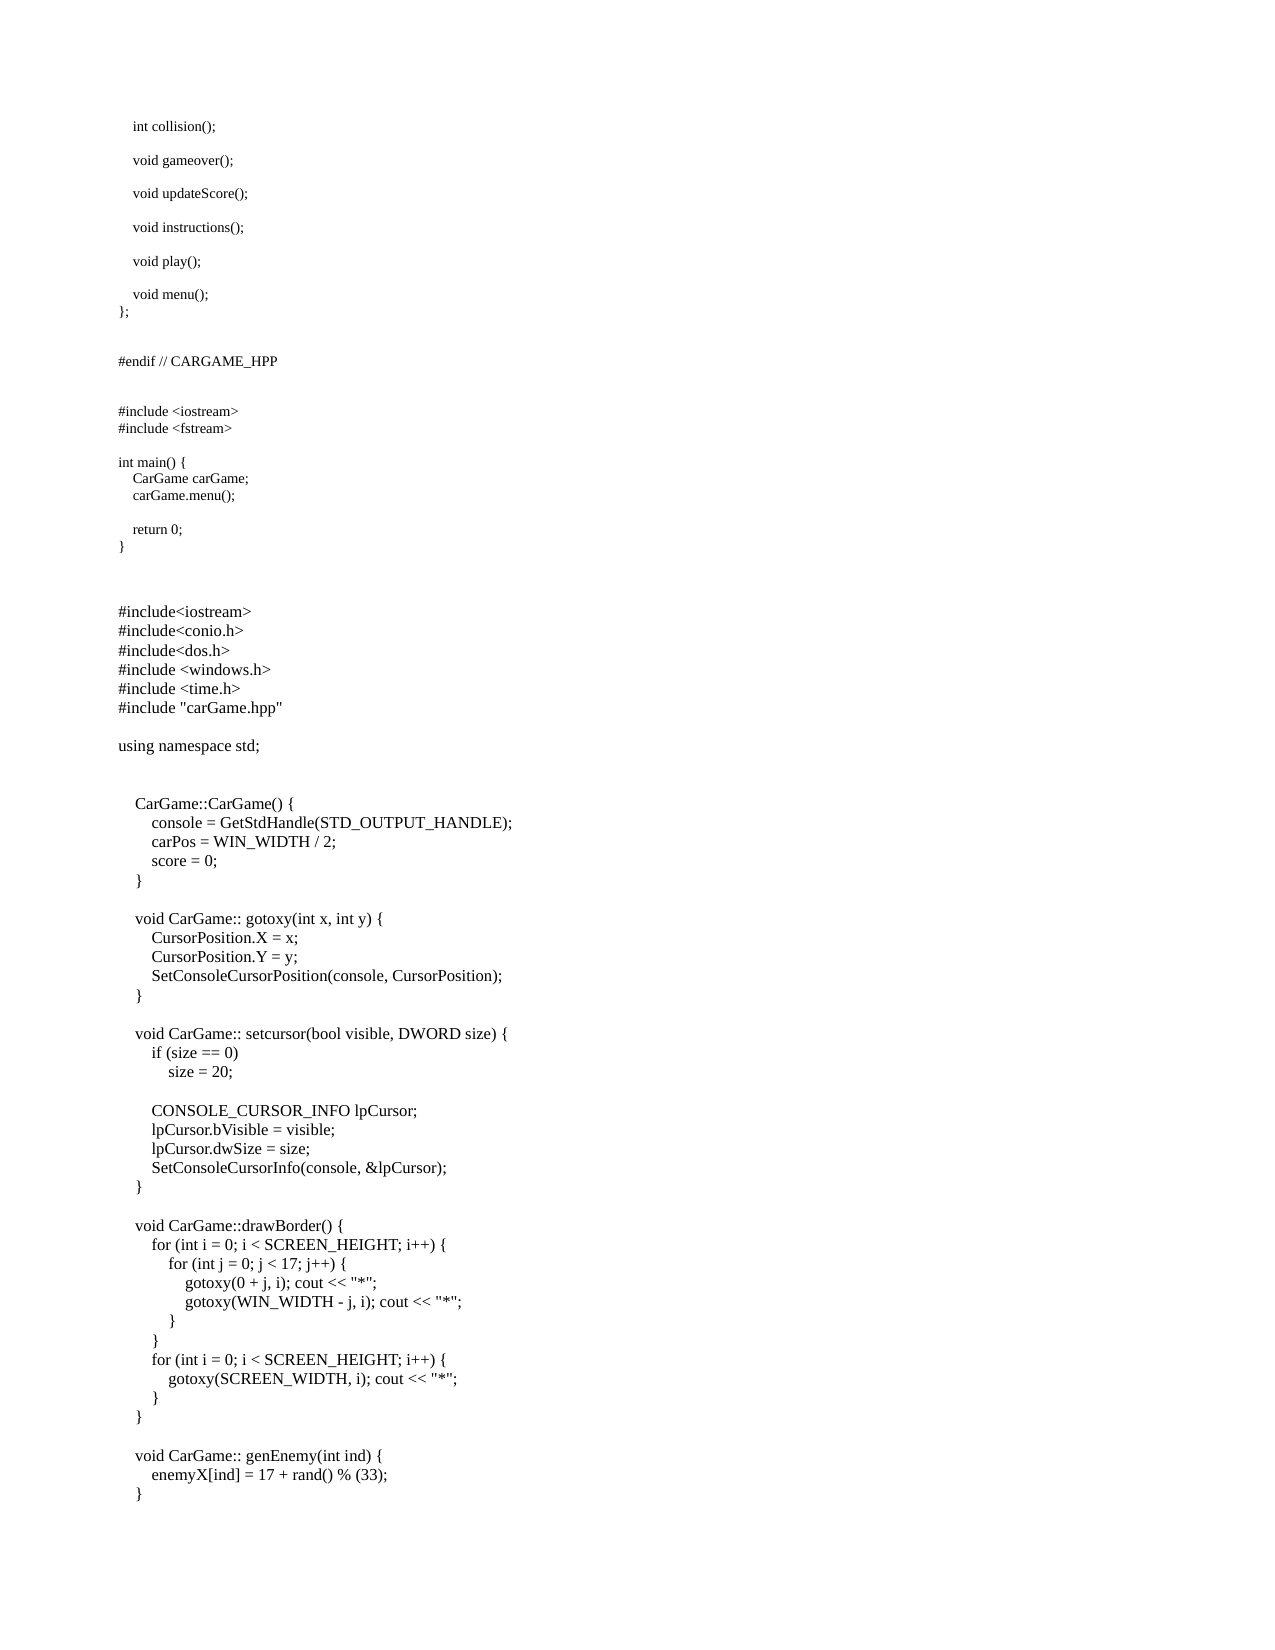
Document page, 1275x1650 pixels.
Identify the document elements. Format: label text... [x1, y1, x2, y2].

text SetConsoleCursorPosition(console, CursorPosition); [118, 966, 1157, 985]
text void updateScore(); [118, 185, 1157, 202]
text CursorPosition.Y = y; [118, 947, 1157, 966]
text #include <windows.h> [118, 659, 1157, 679]
text for (int i = 0; i < SCREEN_HEIGHT; i++) { [118, 1234, 1157, 1254]
text void menu(); [118, 286, 1157, 303]
text } [118, 985, 1157, 1004]
text lpCursor.dwSize = size; [118, 1139, 1157, 1158]
text size = 20; [118, 1062, 1157, 1081]
text } [118, 537, 1157, 554]
text for (int j = 0; j < 17; j++) { [118, 1254, 1157, 1273]
text carGame.menu(); [118, 487, 1157, 504]
text void instructions(); [118, 219, 1157, 236]
text void CarGame:: genEnemy(int ind) { [118, 1445, 1157, 1464]
text } [118, 870, 1157, 889]
text console = GetStdHandle(STD_OUTPUT_HANDLE); [118, 813, 1157, 832]
text #endif // CARGAME_HPP [118, 353, 1157, 370]
text score = 0; [118, 851, 1157, 870]
text void CarGame:: gotoxy(int x, int y) { [118, 909, 1157, 928]
text for (int i = 0; i < SCREEN_HEIGHT; i++) { [118, 1349, 1157, 1369]
text }; [118, 303, 1157, 319]
text void CarGame::drawBorder() { [118, 1215, 1157, 1234]
text void CarGame:: setcursor(bool visible, DWORD size) { [118, 1024, 1157, 1043]
text #include<iostream> [118, 602, 1157, 621]
text gotoxy(WIN_WIDTH - j, i); cout << "*"; [118, 1292, 1157, 1311]
text int collision(); [118, 118, 1157, 135]
text void play(); [118, 252, 1157, 269]
text return 0; [118, 521, 1157, 537]
text #include <iostream> [118, 403, 1157, 420]
text } [118, 1330, 1157, 1349]
text CarGame::CarGame() { [118, 794, 1157, 813]
text carPos = WIN_WIDTH / 2; [118, 832, 1157, 851]
text CursorPosition.X = x; [118, 928, 1157, 947]
text #include<conio.h> [118, 621, 1157, 640]
text gotoxy(SCREEN_WIDTH, i); cout << "*"; [118, 1369, 1157, 1388]
text CONSOLE_CURSOR_INFO lpCursor; [118, 1100, 1157, 1119]
text if (size == 0) [118, 1043, 1157, 1062]
text gotoxy(0 + j, i); cout << "*"; [118, 1273, 1157, 1292]
text int main() { [118, 453, 1157, 470]
text SetConsoleCursorInfo(console, &lpCursor); [118, 1158, 1157, 1177]
text #include<dos.h> [118, 640, 1157, 659]
text } [118, 1407, 1157, 1426]
text } [118, 1177, 1157, 1196]
text #include <fstream> [118, 420, 1157, 437]
text enemyX[ind] = 17 + rand() % (33); [118, 1464, 1157, 1484]
text using namespace std; [118, 736, 1157, 755]
text #include "carGame.hpp" [118, 698, 1157, 717]
text lpCursor.bVisible = visible; [118, 1119, 1157, 1139]
text } [118, 1388, 1157, 1407]
text void gameover(); [118, 152, 1157, 168]
text } [118, 1311, 1157, 1330]
text } [118, 1484, 1157, 1503]
text CarGame carGame; [118, 470, 1157, 487]
text #include <time.h> [118, 679, 1157, 698]
